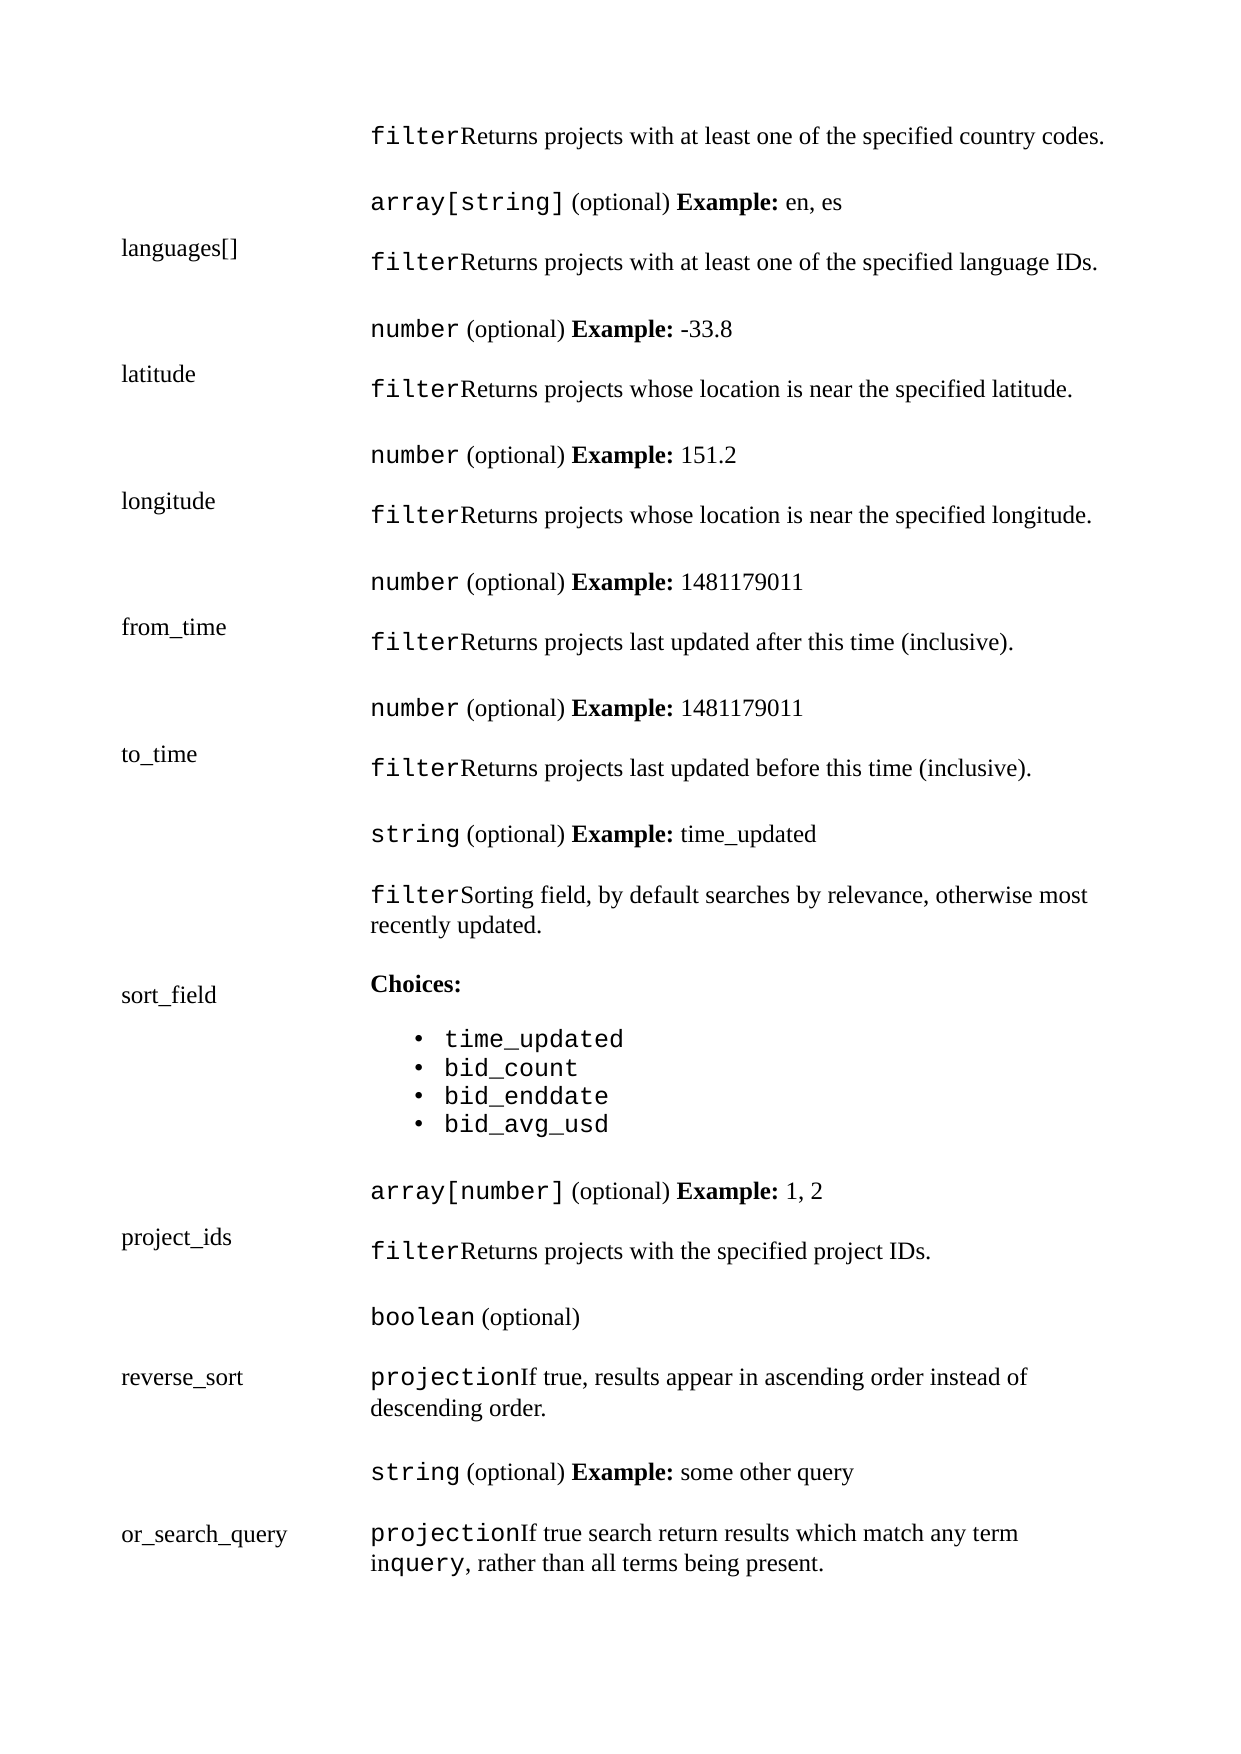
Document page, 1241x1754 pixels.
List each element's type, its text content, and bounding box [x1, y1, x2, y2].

table_cell number (optional) Example: 151.2 filterReturns projects whose location is near the specified longitude. [367, 437, 1122, 564]
table_cell longitude [118, 437, 367, 564]
table_cell latitude [118, 311, 367, 437]
table_cell or_search_query [118, 1455, 367, 1612]
table_cell string (optional) Example: some other query projectionIf true search return results which match any term inquery, rather than all terms being present. [367, 1455, 1122, 1612]
table_cell [118, 118, 367, 184]
table_cell number (optional) Example: 1481179011 filterReturns projects last updated before this time (inclusive). [367, 690, 1122, 817]
table_cell from_time [118, 564, 367, 690]
table_cell number (optional) Example: 1481179011 filterReturns projects last updated after this time (inclusive). [367, 564, 1122, 690]
table_cell to_time [118, 690, 367, 817]
table_cell languages[] [118, 184, 367, 311]
table_cell reverse_sort [118, 1299, 367, 1454]
table_cell sort_field [118, 817, 367, 1173]
table_cell boolean (optional) projectionIf true, results appear in ascending order instead of descending order. [367, 1299, 1122, 1454]
table_cell string (optional) Example: time_updated filterSorting field, by default searches by relevance, otherwise most recently updated. Choices: time_updated bid_count bid_enddate bid_avg_usd [367, 817, 1122, 1173]
table_cell array[string] (optional) Example: en, es filterReturns projects with at least one of the specified language IDs. [367, 184, 1122, 311]
table_cell number (optional) Example: -33.8 filterReturns projects whose location is near the specified latitude. [367, 311, 1122, 437]
table_cell project_ids [118, 1173, 367, 1299]
table_cell array[number] (optional) Example: 1, 2 filterReturns projects with the specified project IDs. [367, 1173, 1122, 1299]
table_cell filterReturns projects with at least one of the specified country codes. [367, 118, 1122, 184]
